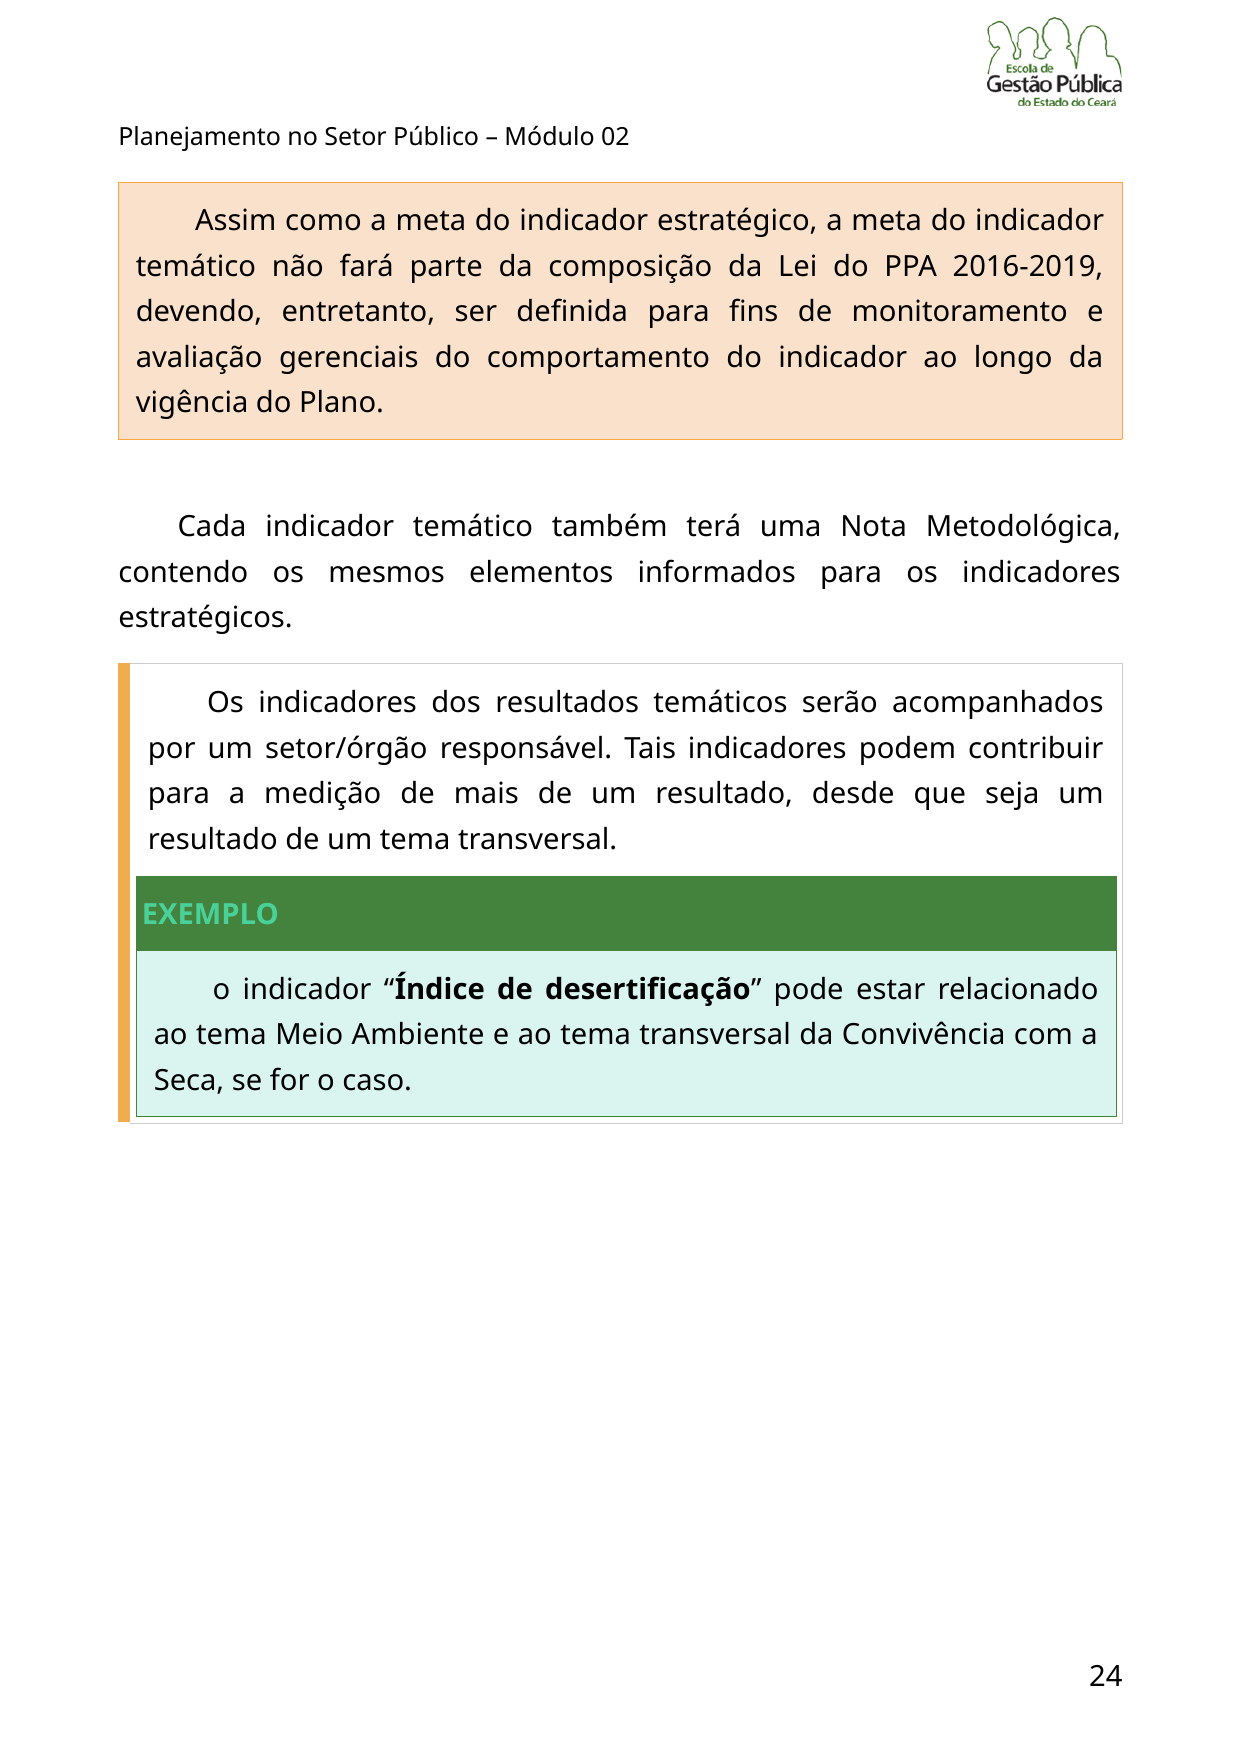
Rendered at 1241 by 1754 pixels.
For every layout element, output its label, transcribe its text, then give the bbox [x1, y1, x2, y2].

table_cell o indicador “Índice de desertificação” pode estar relacionado ao tema Meio Ambiente e ao tema transversal da Convivência com a Seca, se for o caso. [137, 951, 1116, 1116]
table_cell Assim como a meta do indicador estratégico, a meta do indicador temático não fará parte da composição da Lei do PPA 2016-2019, devendo, entretanto, ser definida para fins de monitoramento e avaliação gerenciais do comportamento do indicador ao longo da vigência do Plano. [119, 183, 1122, 439]
table_header Os indicadores dos resultados temáticos serão acompanhados por um setor/órgão responsável. Tais indicadores podem contribuir para a medição de mais de um resultado, desde que seja um resultado de um tema transversal. [130, 664, 1122, 1122]
text Cada indicador temático também terá uma Nota Metodológica, contendo os mesmos elementos informados para os indicadores estratégicos. [118, 505, 1122, 636]
table_header [118, 663, 130, 1122]
picture [118, 17, 1122, 106]
table_header EXEMPLO [137, 877, 1116, 950]
